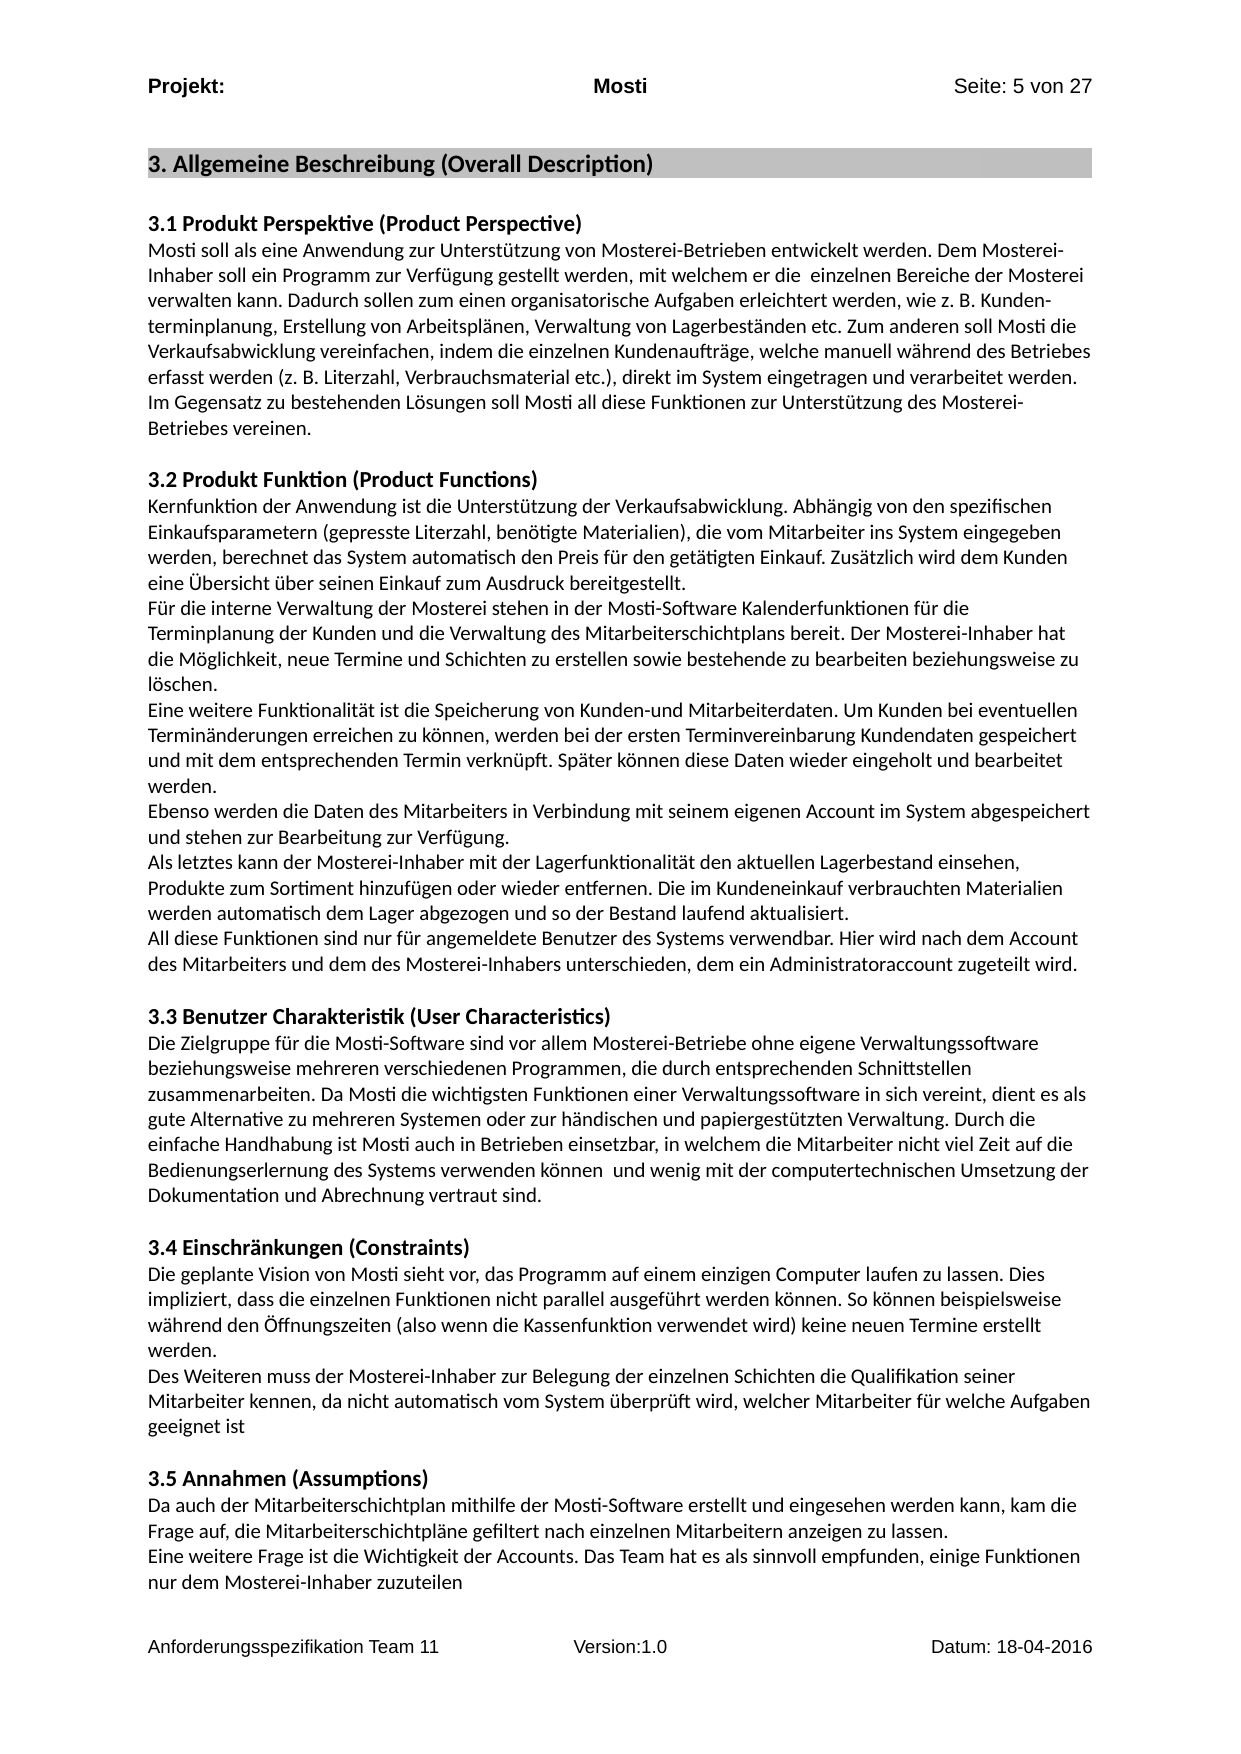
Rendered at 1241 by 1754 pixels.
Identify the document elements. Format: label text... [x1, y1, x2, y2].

text All diese Funktionen sind nur für angemeldete Benutzer des Systems verwendbar. Hier wird nach dem Account des Mitarbeiters und dem des Mosterei-Inhabers unterschieden, dem ein Administratoraccount zugeteilt wird. [148, 926, 1092, 976]
text Eine weitere Frage ist die Wichtigkeit der Accounts. Das Team hat es als sinnvoll empfunden, einige Funktionen nur dem Mosterei-Inhaber zuzuteilen [148, 1543, 1092, 1594]
text Für die interne Verwaltung der Mosterei stehen in der Mosti-Software Kalenderfunktionen für die Terminplanung der Kunden und die Verwaltung des Mitarbeiterschichtplans bereit. Der Mosterei-Inhaber hat die Möglichkeit, neue Termine und Schichten zu erstellen sowie bestehende zu bearbeiten beziehungsweise zu löschen. [148, 595, 1092, 697]
text Ebenso werden die Daten des Mitarbeiters in Verbindung mit seinem eigenen Account im System abgespeichert und stehen zur Bearbeitung zur Verfügung. [148, 798, 1092, 849]
text Eine weitere Funktionalität ist die Speicherung von Kunden-und Mitarbeiterdaten. Um Kunden bei eventuellen Terminänderungen erreichen zu können, werden bei der ersten Terminvereinbarung Kundendaten gespeichert und mit dem entsprechenden Termin verknüpft. Später können diese Daten wieder eingeholt und bearbeitet werden. [148, 697, 1092, 798]
text Da auch der Mitarbeiterschichtplan mithilfe der Mosti-Software erstellt und eingesehen werden kann, kam die Frage auf, die Mitarbeiterschichtpläne gefiltert nach einzelnen Mitarbeitern anzeigen zu lassen. [148, 1493, 1092, 1543]
text Die Zielgruppe für die Mosti-Software sind vor allem Mosterei-Betriebe ohne eigene Verwaltungssoftware beziehungsweise mehreren verschiedenen Programmen, die durch entsprechenden Schnittstellen zusammenarbeiten. Da Mosti die wichtigsten Funktionen einer Verwaltungssoftware in sich vereint, dient es als gute Alternative zu mehreren Systemen oder zur händischen und papiergestützten Verwaltung. Durch die einfache Handhabung ist Mosti auch in Betrieben einsetzbar, in welchem die Mitarbeiter nicht viel Zeit auf die Bedienungserlernung des Systems verwenden können und wenig mit der computertechnischen Umsetzung der Dokumentation und Abrechnung vertraut sind. [148, 1030, 1092, 1208]
text Mosti soll als eine Anwendung zur Unterstützung von Mosterei-Betrieben entwickelt werden. Dem Mosterei-Inhaber soll ein Programm zur Verfügung gestellt werden, mit welchem er die einzelnen Bereiche der Mosterei verwalten kann. Dadurch sollen zum einen organisatorische Aufgaben erleichtert werden, wie z. B. Kunden-terminplanung, Erstellung von Arbeitsplänen, Verwaltung von Lagerbeständen etc. Zum anderen soll Mosti die Verkaufsabwicklung vereinfachen, indem die einzelnen Kundenaufträge, welche manuell während des Betriebes erfasst werden (z. B. Literzahl, Verbrauchsmaterial etc.), direkt im System eingetragen und verarbeitet werden. Im Gegensatz zu bestehenden Lösungen soll Mosti all diese Funktionen zur Unterstützung des Mosterei-Betriebes vereinen. [148, 237, 1092, 440]
text Als letztes kann der Mosterei-Inhaber mit der Lagerfunktionalität den aktuellen Lagerbestand einsehen, Produkte zum Sortiment hinzufügen oder wieder entfernen. Die im Kundeneinkauf verbrauchten Materialien werden automatisch dem Lager abgezogen und so der Bestand laufend aktualisiert. [148, 849, 1092, 926]
subtitle 3.2 Produkt Funktion (Product Functions) [148, 466, 1092, 493]
subtitle 3.4 Einschränkungen (Constraints) [148, 1233, 1092, 1261]
text Des Weiteren muss der Mosterei-Inhaber zur Belegung der einzelnen Schichten die Qualifikation seiner Mitarbeiter kennen, da nicht automatisch vom System überprüft wird, welcher Mitarbeiter für welche Aufgaben geeignet ist [148, 1363, 1092, 1439]
subtitle 3.1 Produkt Perspektive (Product Perspective) [148, 209, 1092, 237]
subtitle 3.5 Annahmen (Assumptions) [148, 1464, 1092, 1493]
text Die geplante Vision von Mosti sieht vor, das Programm auf einem einzigen Computer laufen zu lassen. Dies impliziert, dass die einzelnen Funktionen nicht parallel ausgeführt werden können. So können beispielsweise während den Öffnungszeiten (also wenn die Kassenfunktion verwendet wird) keine neuen Termine erstellt werden. [148, 1261, 1092, 1363]
subtitle 3.3 Benutzer Charakteristik (User Characteristics) [148, 1002, 1092, 1030]
text Kernfunktion der Anwendung ist die Unterstützung der Verkaufsabwicklung. Abhängig von den spezifischen Einkaufsparametern (gepresste Literzahl, benötigte Materialien), die vom Mitarbeiter ins System eingegeben werden, berechnet das System automatisch den Preis für den getätigten Einkauf. Zusätzlich wird dem Kunden eine Übersicht über seinen Einkauf zum Ausdruck bereitgestellt. [148, 493, 1092, 595]
subtitle 3. Allgemeine Beschreibung (Overall Description) [148, 148, 1092, 178]
